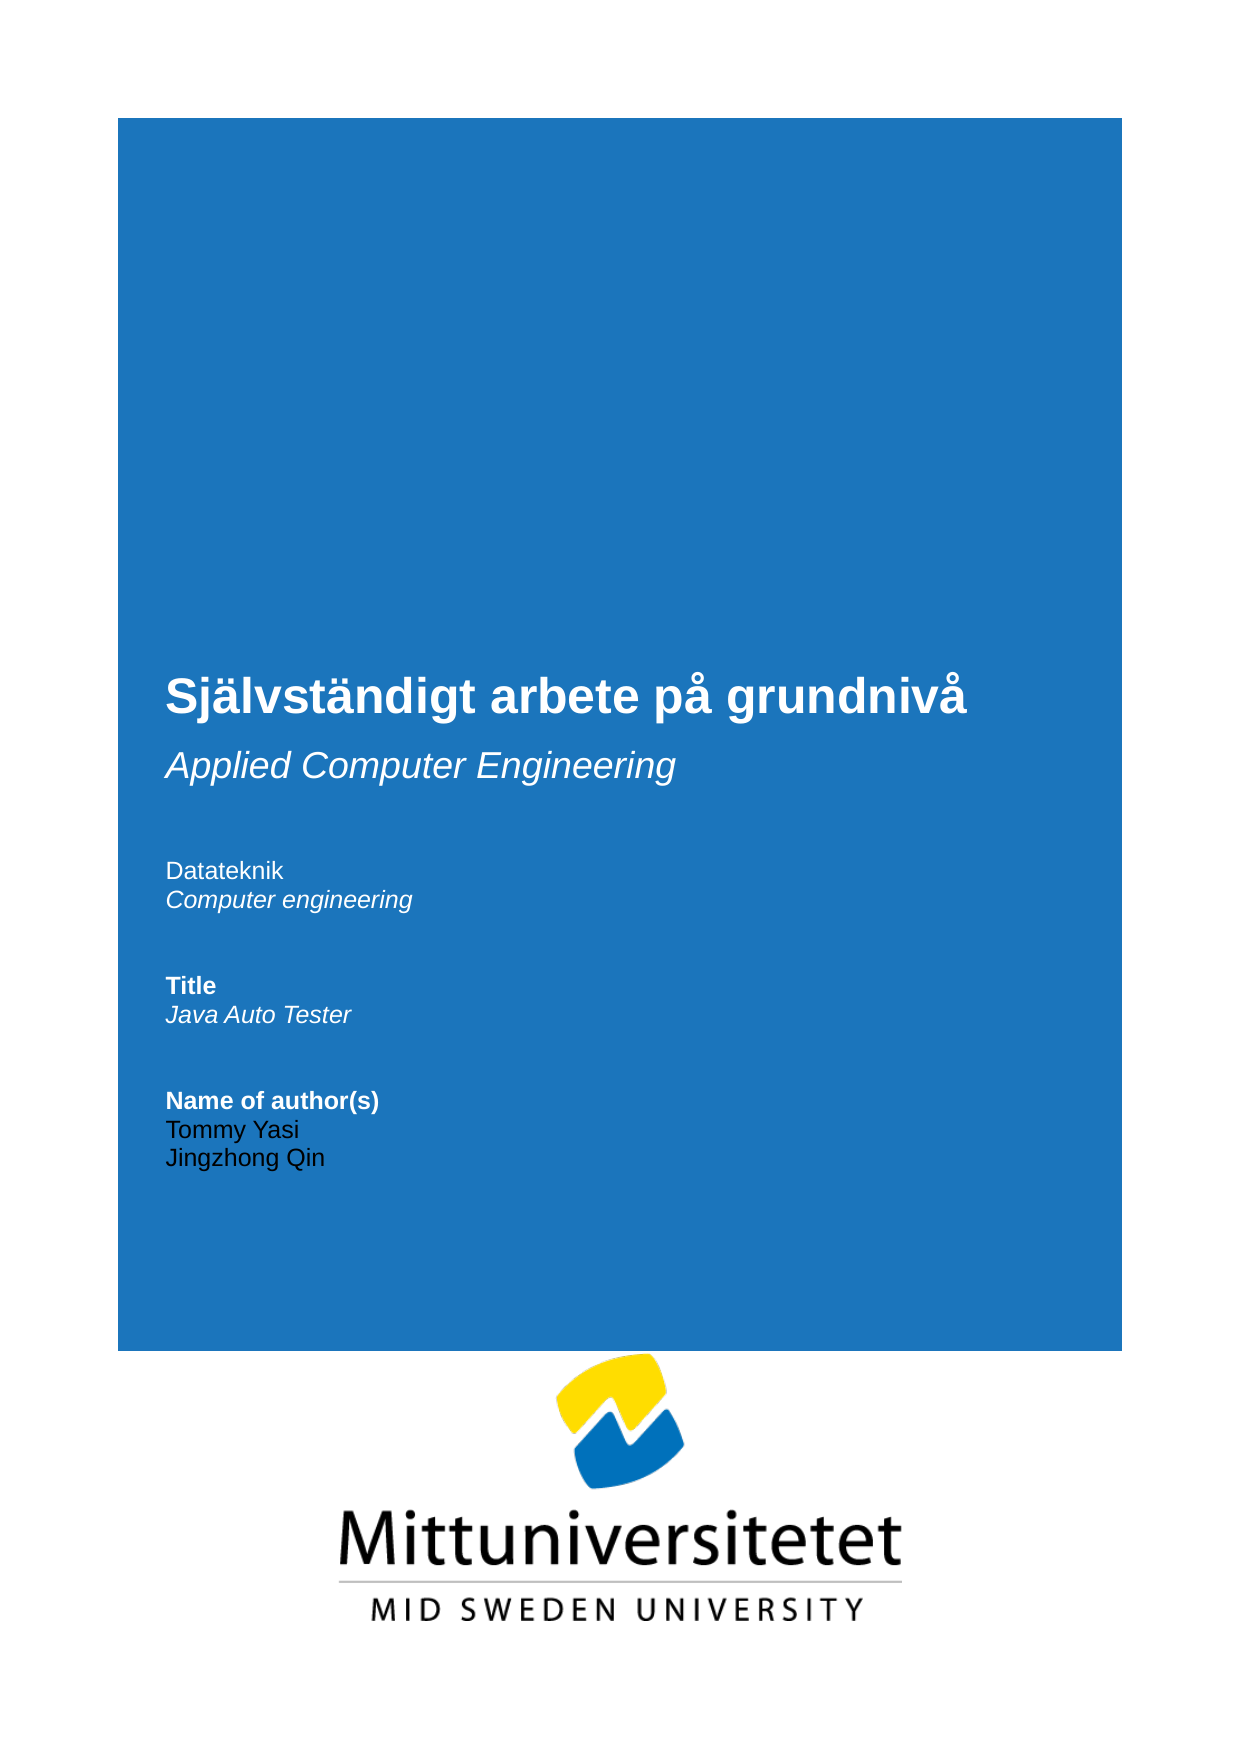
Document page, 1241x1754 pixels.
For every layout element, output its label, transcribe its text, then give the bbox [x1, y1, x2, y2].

picture [338, 1353, 902, 1621]
table_header Självständigt arbete på grundnivå Applied Computer Engineering Datateknik Computer engineering Title Java Auto Tester Name of author(s) Tommy Yasi Jingzhong Qin [118, 118, 1122, 1351]
